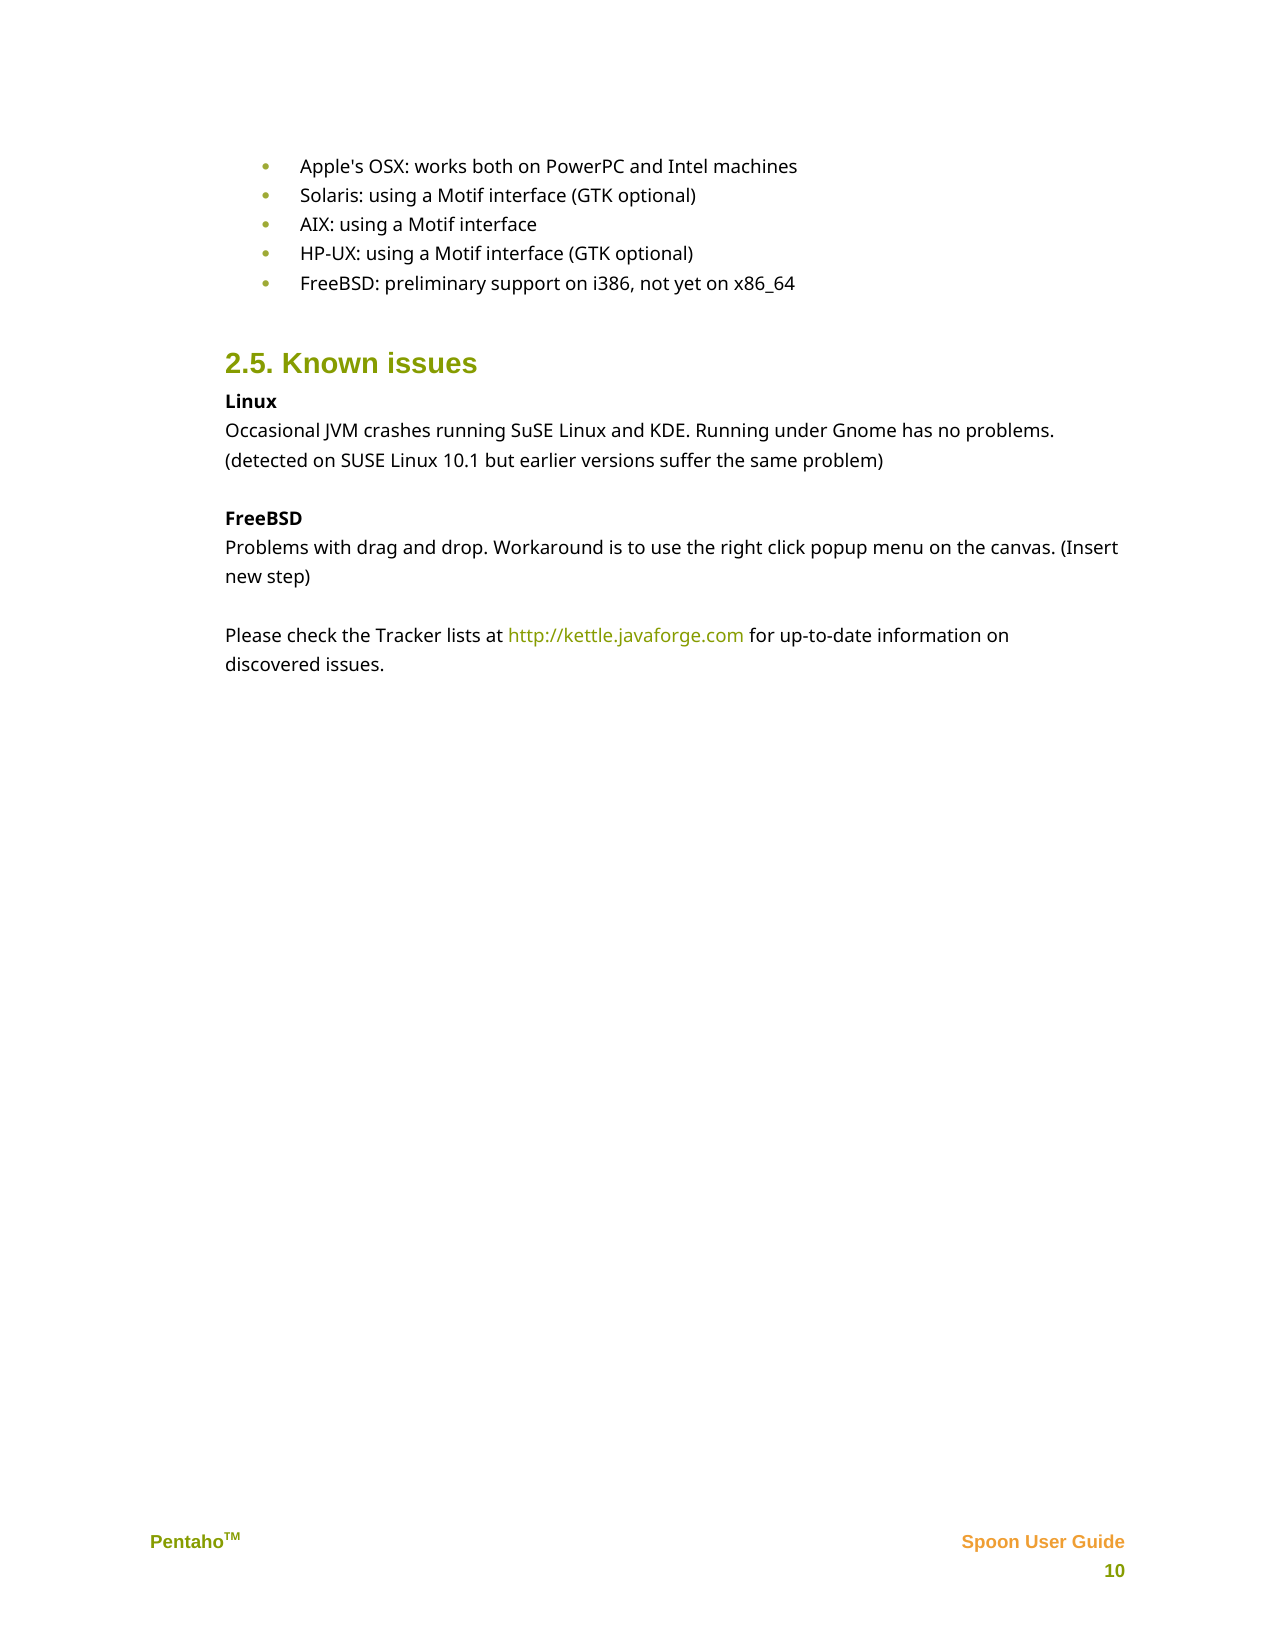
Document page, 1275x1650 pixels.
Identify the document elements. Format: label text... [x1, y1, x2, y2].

text discovered issues. [225, 648, 1125, 677]
list Solaris: using a Motif interface (GTK optional) [262, 179, 1125, 208]
subtitle 2.5. Known issues [225, 350, 1125, 379]
text Occasional JVM crashes running SuSE Linux and KDE. Running under Gnome has no problems. (detected on SUSE Linux 10.1 but earlier versions suffer the same problem) [225, 414, 1125, 473]
list HP-UX: using a Motif interface (GTK optional) [262, 237, 1125, 267]
list AIX: using a Motif interface [262, 208, 1125, 237]
list FreeBSD: preliminary support on i386, not yet on x86_64 [262, 267, 1125, 296]
text Problems with drag and drop. Workaround is to use the right click popup menu on the canvas. (Insert new step) [225, 531, 1125, 589]
text Linux [225, 385, 1125, 414]
list Apple's OSX: works both on PowerPC and Intel machines [262, 150, 1125, 179]
text FreeBSD [225, 502, 1125, 531]
text Please check the Tracker lists at http://kettle.javaforge.com for up-to-date information on [225, 619, 1125, 648]
